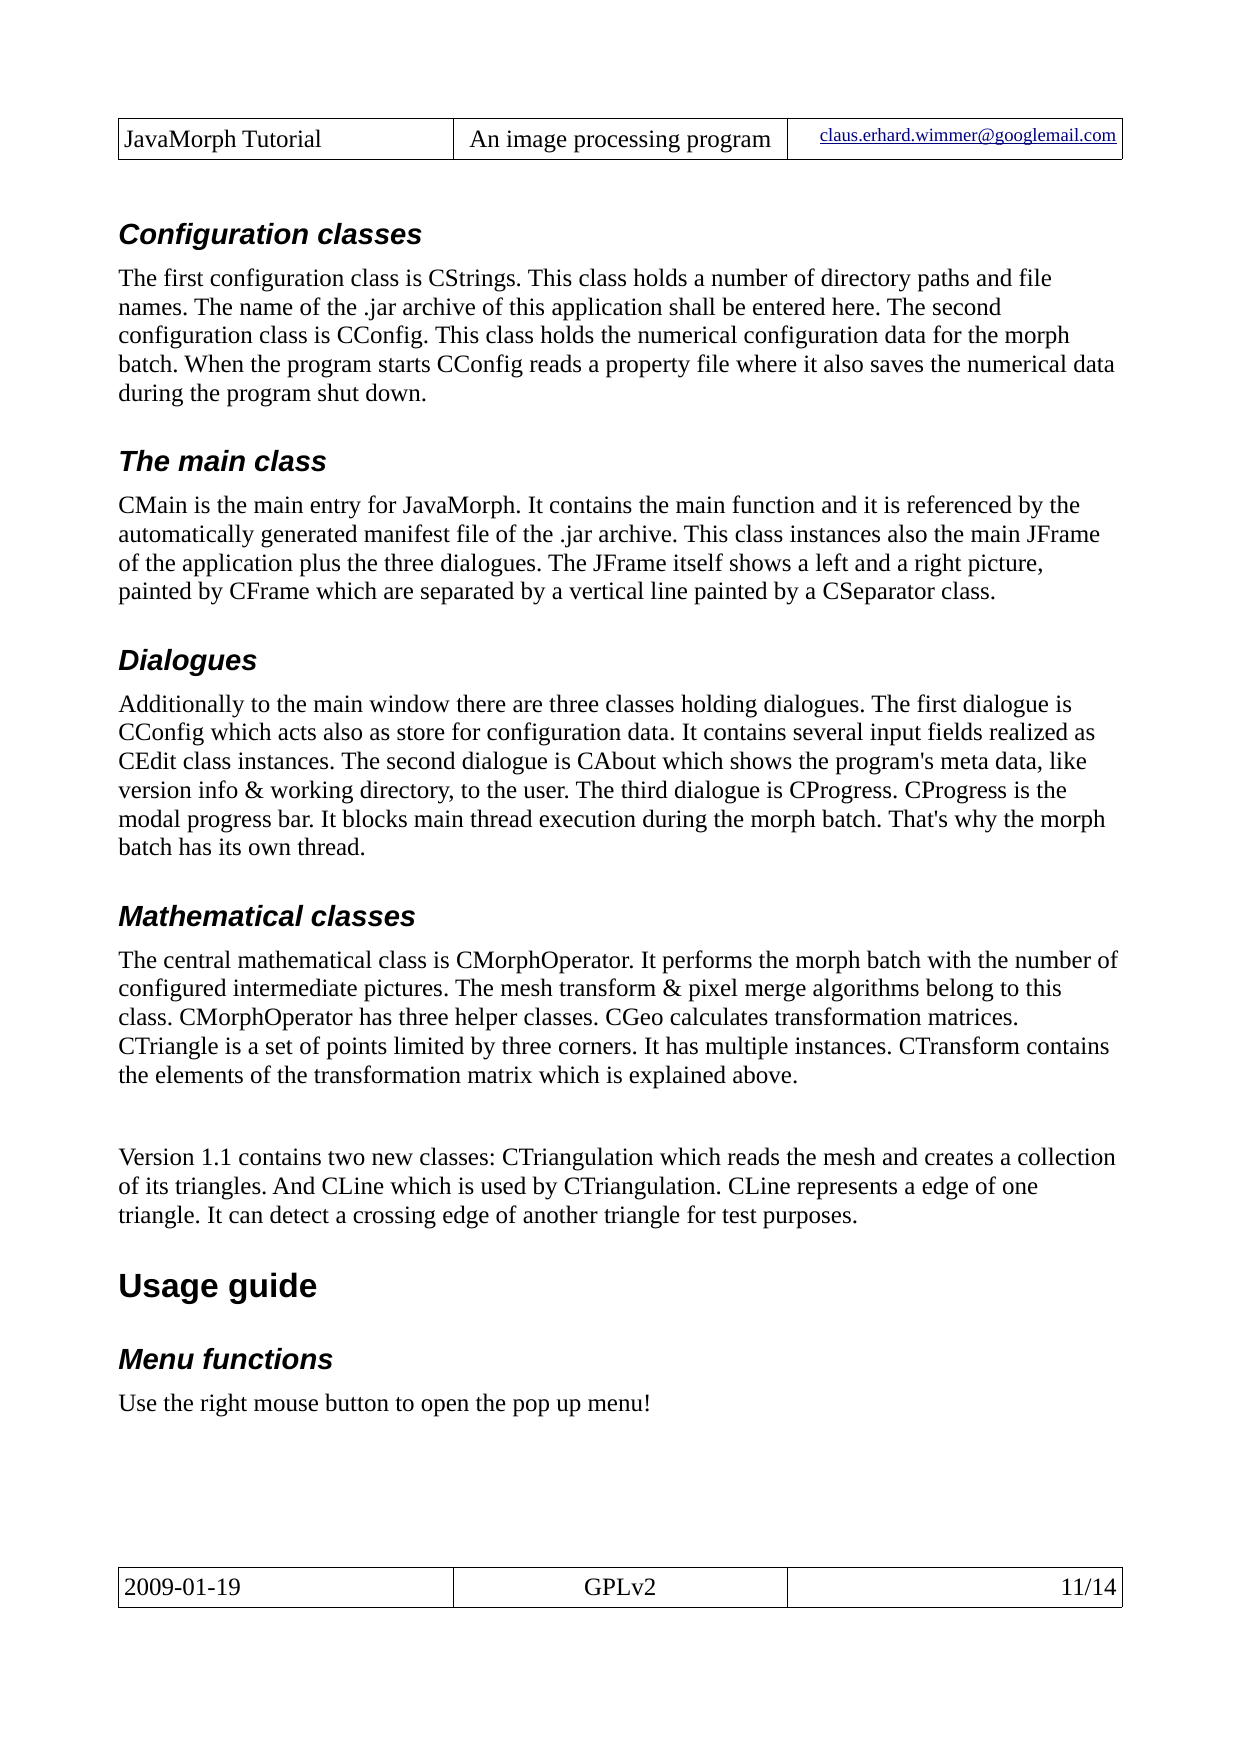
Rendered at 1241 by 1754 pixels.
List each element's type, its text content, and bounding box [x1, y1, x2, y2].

text The first configuration class is CStrings. This class holds a number of directory paths and file names. The name of the .jar archive of this application shall be entered here. The second configuration class is CConfig. This class holds the numerical configuration data for the morph batch. When the program starts CConfig reads a property file where it also saves the numerical data during the program shut down. [118, 263, 1122, 407]
text CMain is the main entry for JavaMorph. It contains the main function and it is referenced by the automatically generated manifest file of the .jar archive. This class instances also the main JFrame of the application plus the three dialogues. The JFrame itself shows a left and a right picture, painted by CFrame which are separated by a vertical line painted by a CSeparator class. [118, 490, 1122, 605]
subtitle Configuration classes [118, 217, 1122, 250]
subtitle Dialogues [118, 643, 1122, 676]
text The central mathematical class is CMorphOperator. It performs the morph batch with the number of configured intermediate pictures. The mesh transform & pixel merge algorithms belong to this class. CMorphOperator has three helper classes. CGeo calculates transformation matrices. CTriangle is a set of points limited by three corners. It has multiple instances. CTransform contains the elements of the transformation matrix which is explained above. [118, 945, 1122, 1088]
subtitle Usage guide [118, 1266, 1122, 1304]
text Additionally to the main window there are three classes holding dialogues. The first dialogue is CConfig which acts also as store for configuration data. It contains several input fields realized as CEdit class instances. The second dialogue is CAbout which shows the program's meta data, like version info & working directory, to the user. The third dialogue is CProgress. CProgress is the modal progress bar. It blocks main thread execution during the morph batch. That's why the morph batch has its own thread. [118, 689, 1122, 861]
subtitle The main class [118, 444, 1122, 478]
text Use the right mouse button to open the pop up menu! [118, 1388, 1122, 1417]
subtitle Menu functions [118, 1342, 1122, 1376]
subtitle Mathematical classes [118, 899, 1122, 932]
text Version 1.1 contains two new classes: CTriangulation which reads the mesh and creates a collection of its triangles. And CLine which is used by CTriangulation. CLine represents a edge of one triangle. It can detect a crossing edge of another triangle for test purposes. [118, 1142, 1122, 1228]
